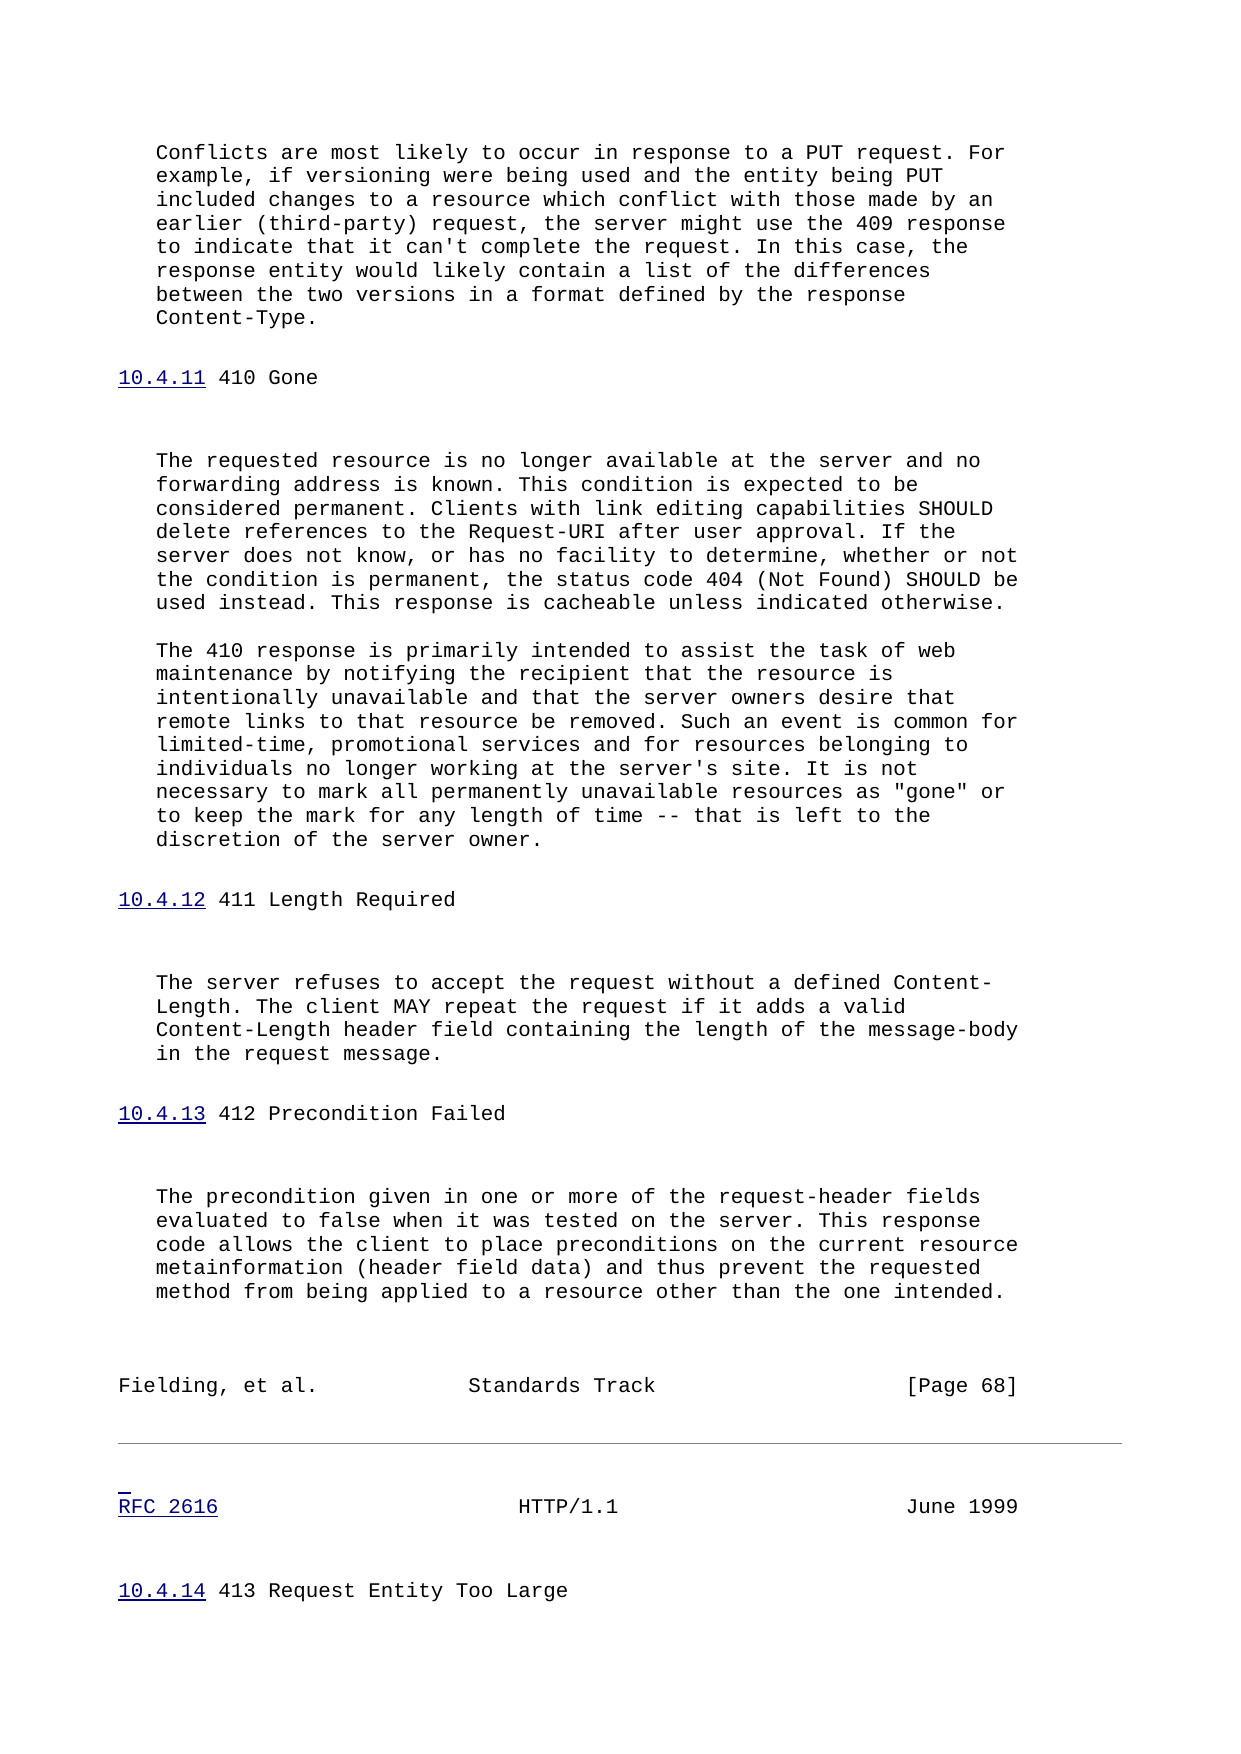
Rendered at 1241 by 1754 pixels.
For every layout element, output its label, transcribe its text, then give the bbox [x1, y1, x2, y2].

text to indicate that it can't complete the request. In this case, the [118, 236, 1122, 260]
text method from being applied to a resource other than the one intended. [118, 1281, 1122, 1304]
text Length. The client MAY repeat the request if it adds a valid [118, 996, 1122, 1019]
text response entity would likely contain a list of the differences [118, 260, 1122, 284]
text 10.4.14 413 Request Entity Too Large [118, 1580, 1122, 1603]
text intentionally unavailable and that the server owners desire that [118, 687, 1122, 711]
text metainformation (header field data) and thus prevent the requested [118, 1257, 1122, 1281]
text included changes to a resource which conflict with those made by an [118, 189, 1122, 213]
text limited-time, promotional services and for resources belonging to [118, 734, 1122, 758]
text example, if versioning were being used and the entity being PUT [118, 165, 1122, 189]
text individuals no longer working at the server's site. It is not [118, 758, 1122, 782]
text necessary to mark all permanently unavailable resources as "gone" or [118, 782, 1122, 805]
text 10.4.13 412 Precondition Failed [118, 1103, 1122, 1126]
text Content-Type. [118, 307, 1122, 331]
text earlier (third-party) request, the server might use the 409 response [118, 213, 1122, 236]
text The precondition given in one or more of the request-header fields [118, 1186, 1122, 1210]
text between the two versions in a format defined by the response [118, 284, 1122, 307]
text to keep the mark for any length of time -- that is left to the [118, 805, 1122, 829]
text Content-Length header field containing the length of the message-body [118, 1019, 1122, 1043]
text server does not know, or has no facility to determine, whether or not [118, 545, 1122, 569]
text 10.4.11 410 Gone [118, 367, 1122, 391]
text code allows the client to place preconditions on the current resource [118, 1233, 1122, 1257]
text considered permanent. Clients with link editing capabilities SHOULD [118, 498, 1122, 521]
text in the request message. [118, 1043, 1122, 1067]
text delete references to the Request-URI after user approval. If the [118, 521, 1122, 545]
text discretion of the server owner. [118, 829, 1122, 852]
text maintenance by notifying the recipient that the resource is [118, 663, 1122, 687]
text forwarding address is known. This condition is expected to be [118, 474, 1122, 498]
text The 410 response is primarily intended to assist the task of web [118, 640, 1122, 663]
text RFC 2616 HTTP/1.1 June 1999 [118, 1496, 1122, 1520]
text Conflicts are most likely to occur in response to a PUT request. For [118, 142, 1122, 165]
text The requested resource is no longer available at the server and no [118, 451, 1122, 474]
text Fielding, et al. Standards Track [Page 68] [118, 1375, 1122, 1399]
text The server refuses to accept the request without a defined Content- [118, 972, 1122, 996]
text the condition is permanent, the status code 404 (Not Found) SHOULD be [118, 569, 1122, 592]
text evaluated to false when it was tested on the server. This response [118, 1210, 1122, 1233]
text remote links to that resource be removed. Such an event is common for [118, 711, 1122, 734]
text used instead. This response is cacheable unless indicated otherwise. [118, 592, 1122, 616]
text 10.4.12 411 Length Required [118, 889, 1122, 912]
